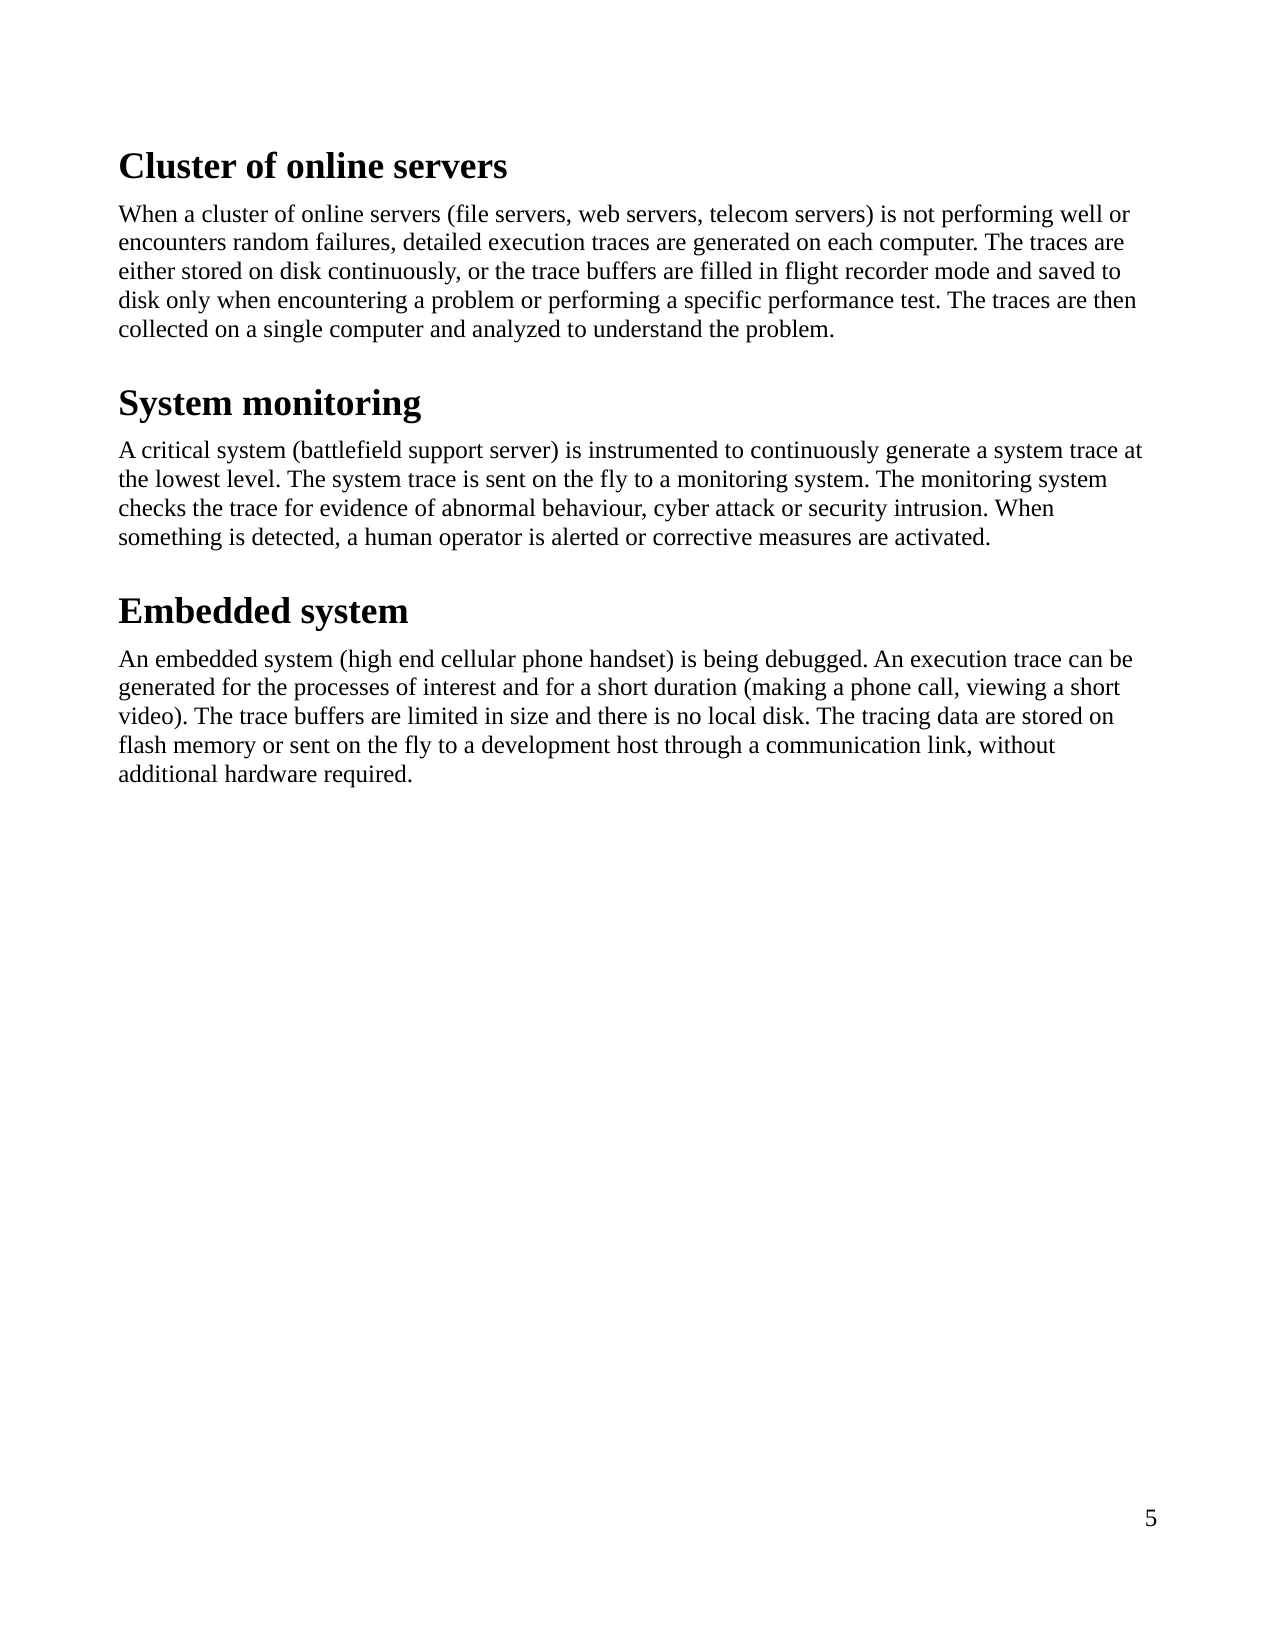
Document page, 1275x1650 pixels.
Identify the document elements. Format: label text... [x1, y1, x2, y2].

subtitle System monitoring [118, 380, 1157, 423]
text A critical system (battlefield support server) is instrumented to continuously generate a system trace at the lowest level. The system trace is sent on the fly to a monitoring system. The monitoring system checks the trace for evidence of abnormal behaviour, cyber attack or security intrusion. When something is detected, a human operator is alerted or corrective measures are activated. [118, 436, 1157, 551]
text An embedded system (high end cellular phone handset) is being debugged. An execution trace can be generated for the processes of interest and for a short duration (making a phone call, viewing a short video). The trace buffers are limited in size and there is no local disk. The tracing data are stored on flash memory or sent on the fly to a development host through a communication link, without additional hardware required. [118, 644, 1157, 787]
subtitle Embedded system [118, 588, 1157, 631]
text When a cluster of online servers (file servers, web servers, telecom servers) is not performing well or encounters random failures, detailed execution traces are generated on each computer. The traces are either stored on disk continuously, or the trace buffers are filled in flight recorder mode and saved to disk only when encountering a problem or performing a specific performance test. The traces are then collected on a single computer and analyzed to understand the problem. [118, 199, 1157, 342]
subtitle Cluster of online servers [118, 143, 1157, 186]
